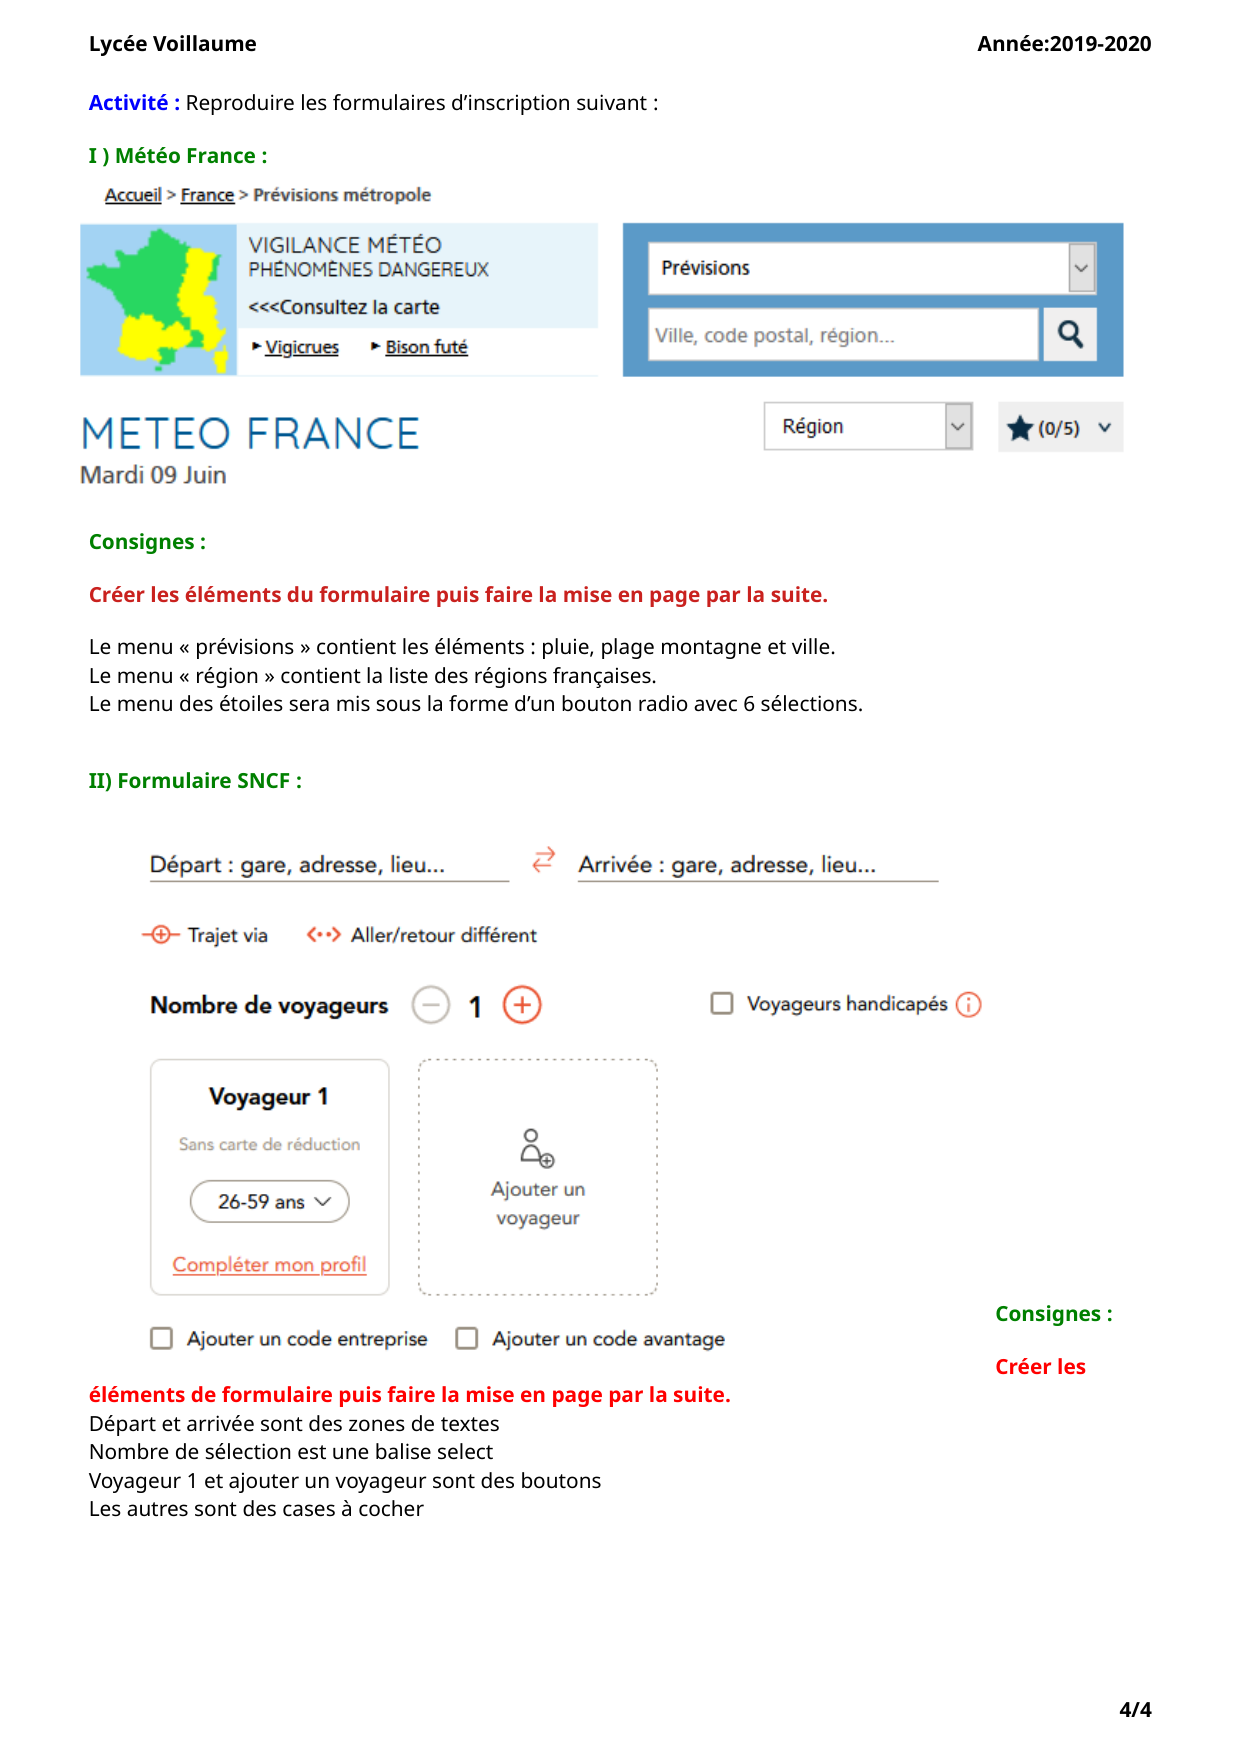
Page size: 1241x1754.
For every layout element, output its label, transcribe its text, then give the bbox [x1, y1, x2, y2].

picture [79, 181, 1141, 504]
text Le menu « région » contient la liste des régions françaises. [88, 661, 1152, 689]
text Activité : Reproduire les formulaires d’inscription suivant : [88, 88, 1152, 117]
text Les autres sont des cases à cocher [88, 1494, 1152, 1523]
text Nombre de sélection est une balise select [88, 1437, 1152, 1466]
picture [136, 811, 996, 1377]
text Le menu des étoiles sera mis sous la forme d’un bouton radio avec 6 sélections. [88, 689, 1152, 718]
text Créer les éléments du formulaire puis faire la mise en page par la suite. [88, 580, 1152, 608]
text II) Formulaire SNCF : [88, 766, 1152, 794]
text Voyageur 1 et ajouter un voyageur sont des boutons [88, 1466, 1152, 1494]
text [88, 1299, 136, 1328]
text Le menu « prévisions » contient les éléments : pluie, plage montagne et ville. [88, 632, 1152, 661]
text Créer les éléments de formulaire puis faire la mise en page par la suite. [88, 1352, 1152, 1409]
text Départ et arrivée sont des zones de textes [88, 1409, 1152, 1437]
text Consignes : [88, 527, 1152, 556]
text Consignes : [996, 1299, 1152, 1328]
text I ) Météo France : [88, 141, 1152, 169]
